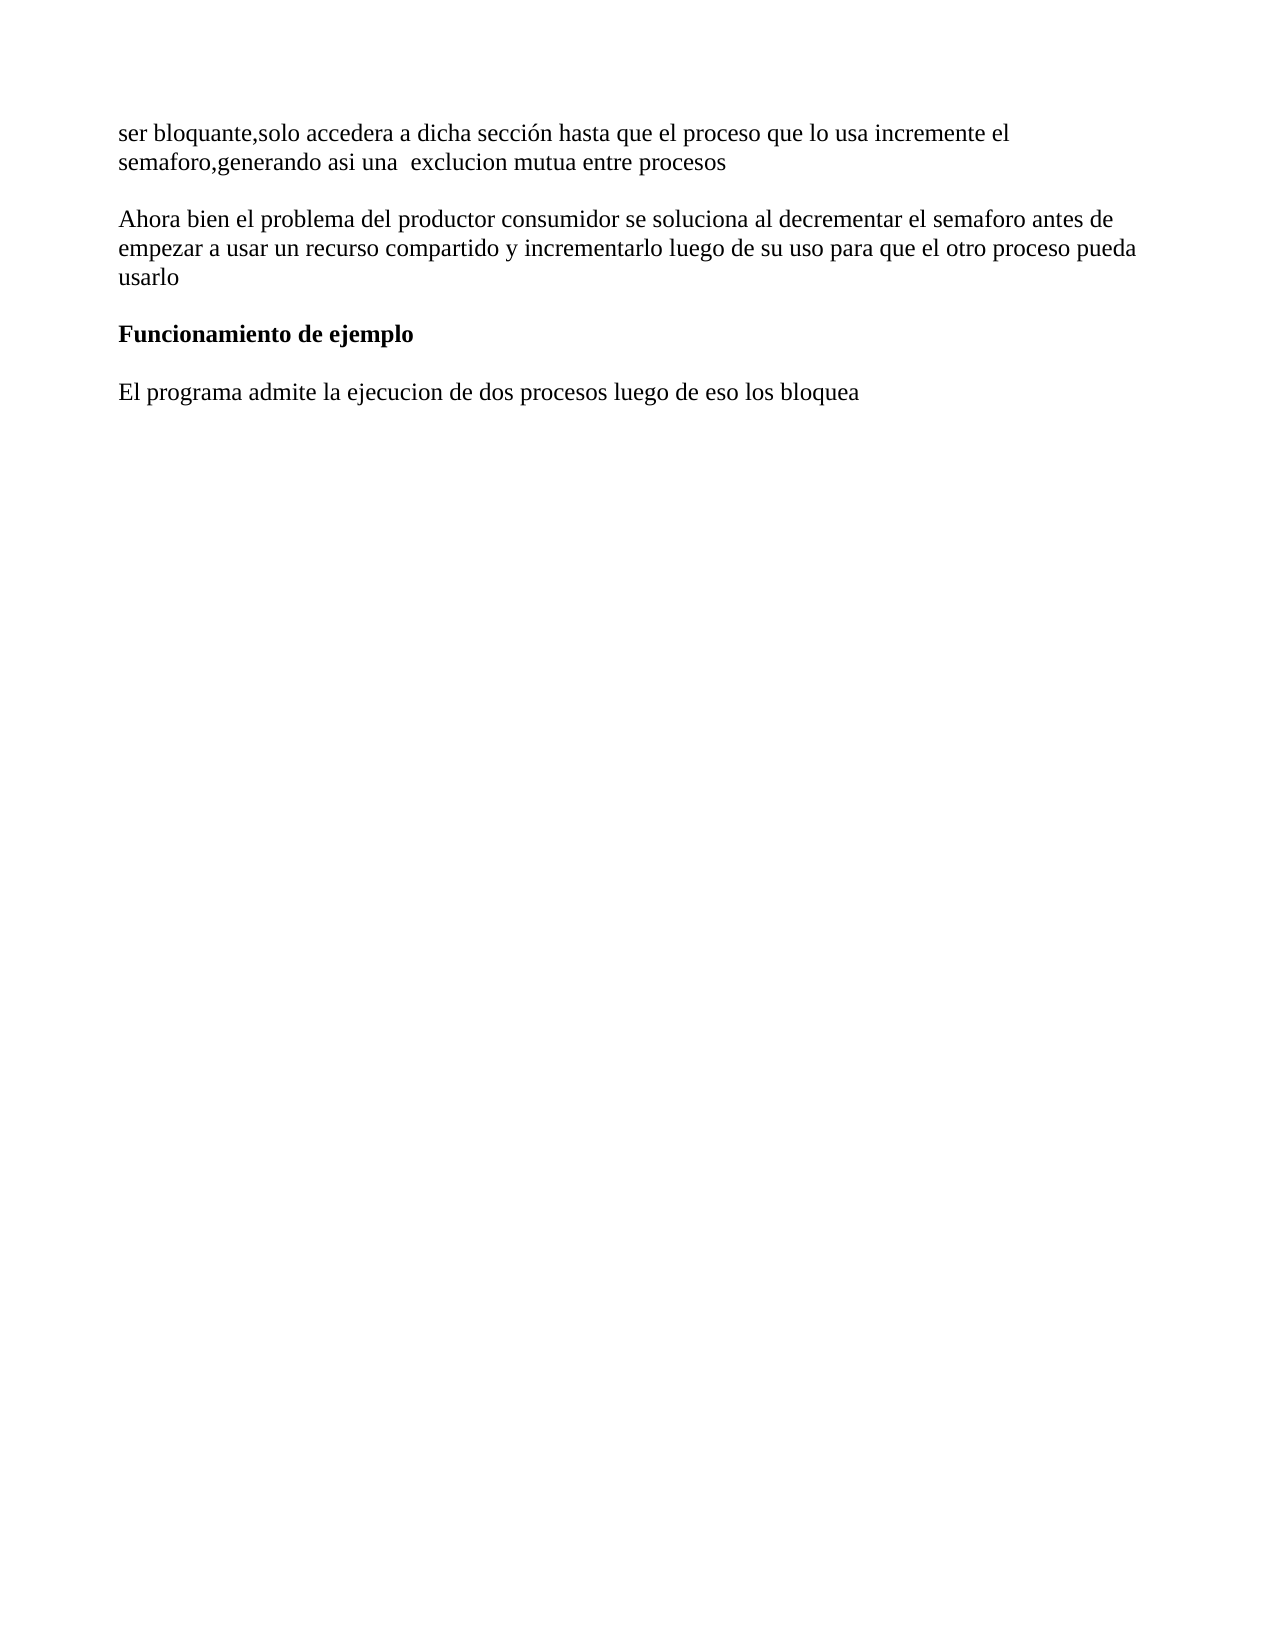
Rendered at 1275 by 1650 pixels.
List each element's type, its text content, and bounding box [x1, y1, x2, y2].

text Ahora bien el problema del productor consumidor se soluciona al decrementar el semaforo antes de empezar a usar un recurso compartido y incrementarlo luego de su uso para que el otro proceso pueda usarlo [118, 204, 1157, 291]
text ser bloquante,solo accedera a dicha sección hasta que el proceso que lo usa incremente el semaforo,generando asi una exclucion mutua entre procesos [118, 118, 1157, 176]
text Funcionamiento de ejemplo [118, 319, 1157, 348]
text El programa admite la ejecucion de dos procesos luego de eso los bloquea [118, 377, 1157, 406]
